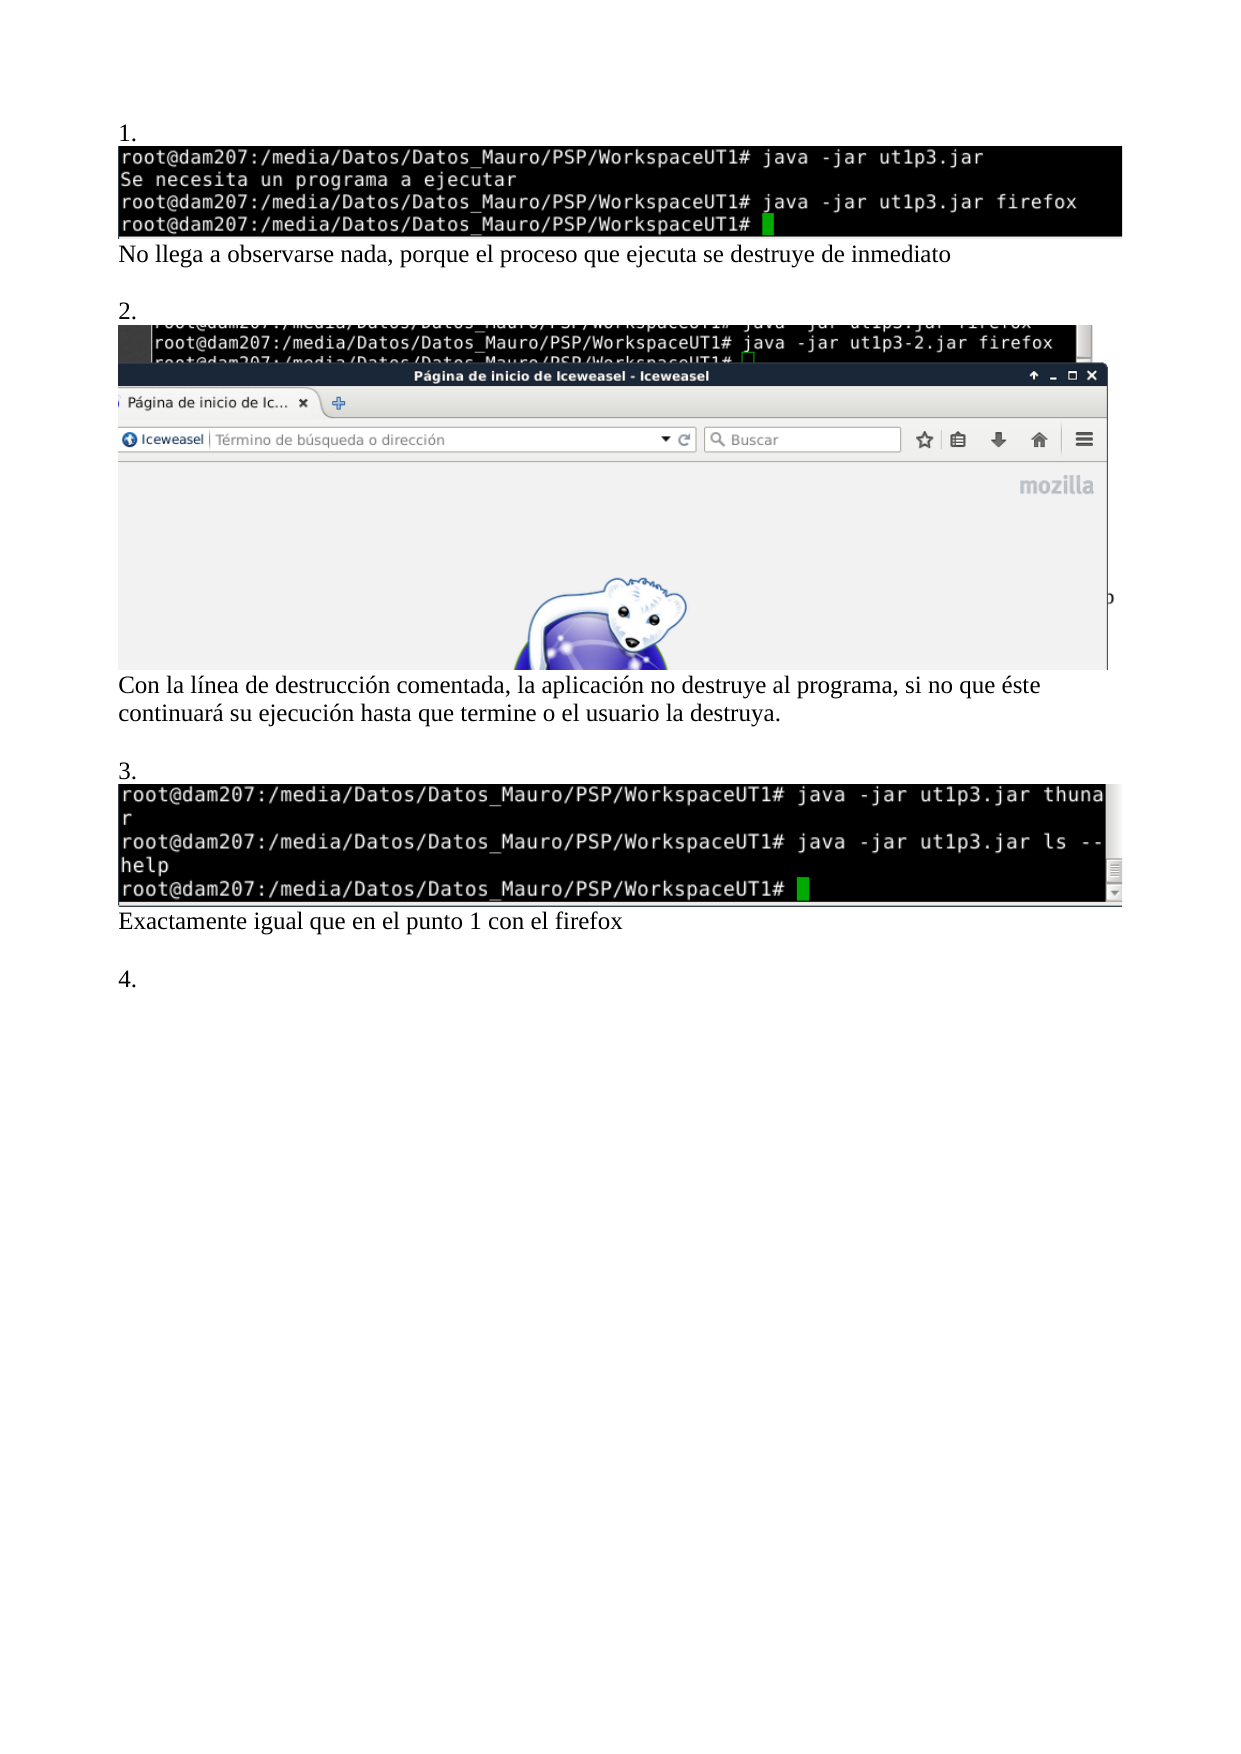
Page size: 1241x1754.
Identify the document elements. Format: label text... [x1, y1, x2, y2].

text No llega a observarse nada, porque el proceso que ejecuta se destruye de inmediato [118, 239, 1122, 268]
picture [118, 146, 1123, 239]
text 1. [118, 118, 1122, 146]
picture [118, 325, 1123, 670]
text 2. [118, 296, 1122, 325]
text Exactamente igual que en el punto 1 con el firefox [118, 907, 1122, 935]
text 3. [118, 756, 1122, 784]
text 4. [118, 964, 1122, 993]
text Con la línea de destrucción comentada, la aplicación no destruye al programa, si no que éste continuará su ejecución hasta que termine o el usuario la destruya. [118, 670, 1122, 727]
picture [118, 784, 1123, 907]
